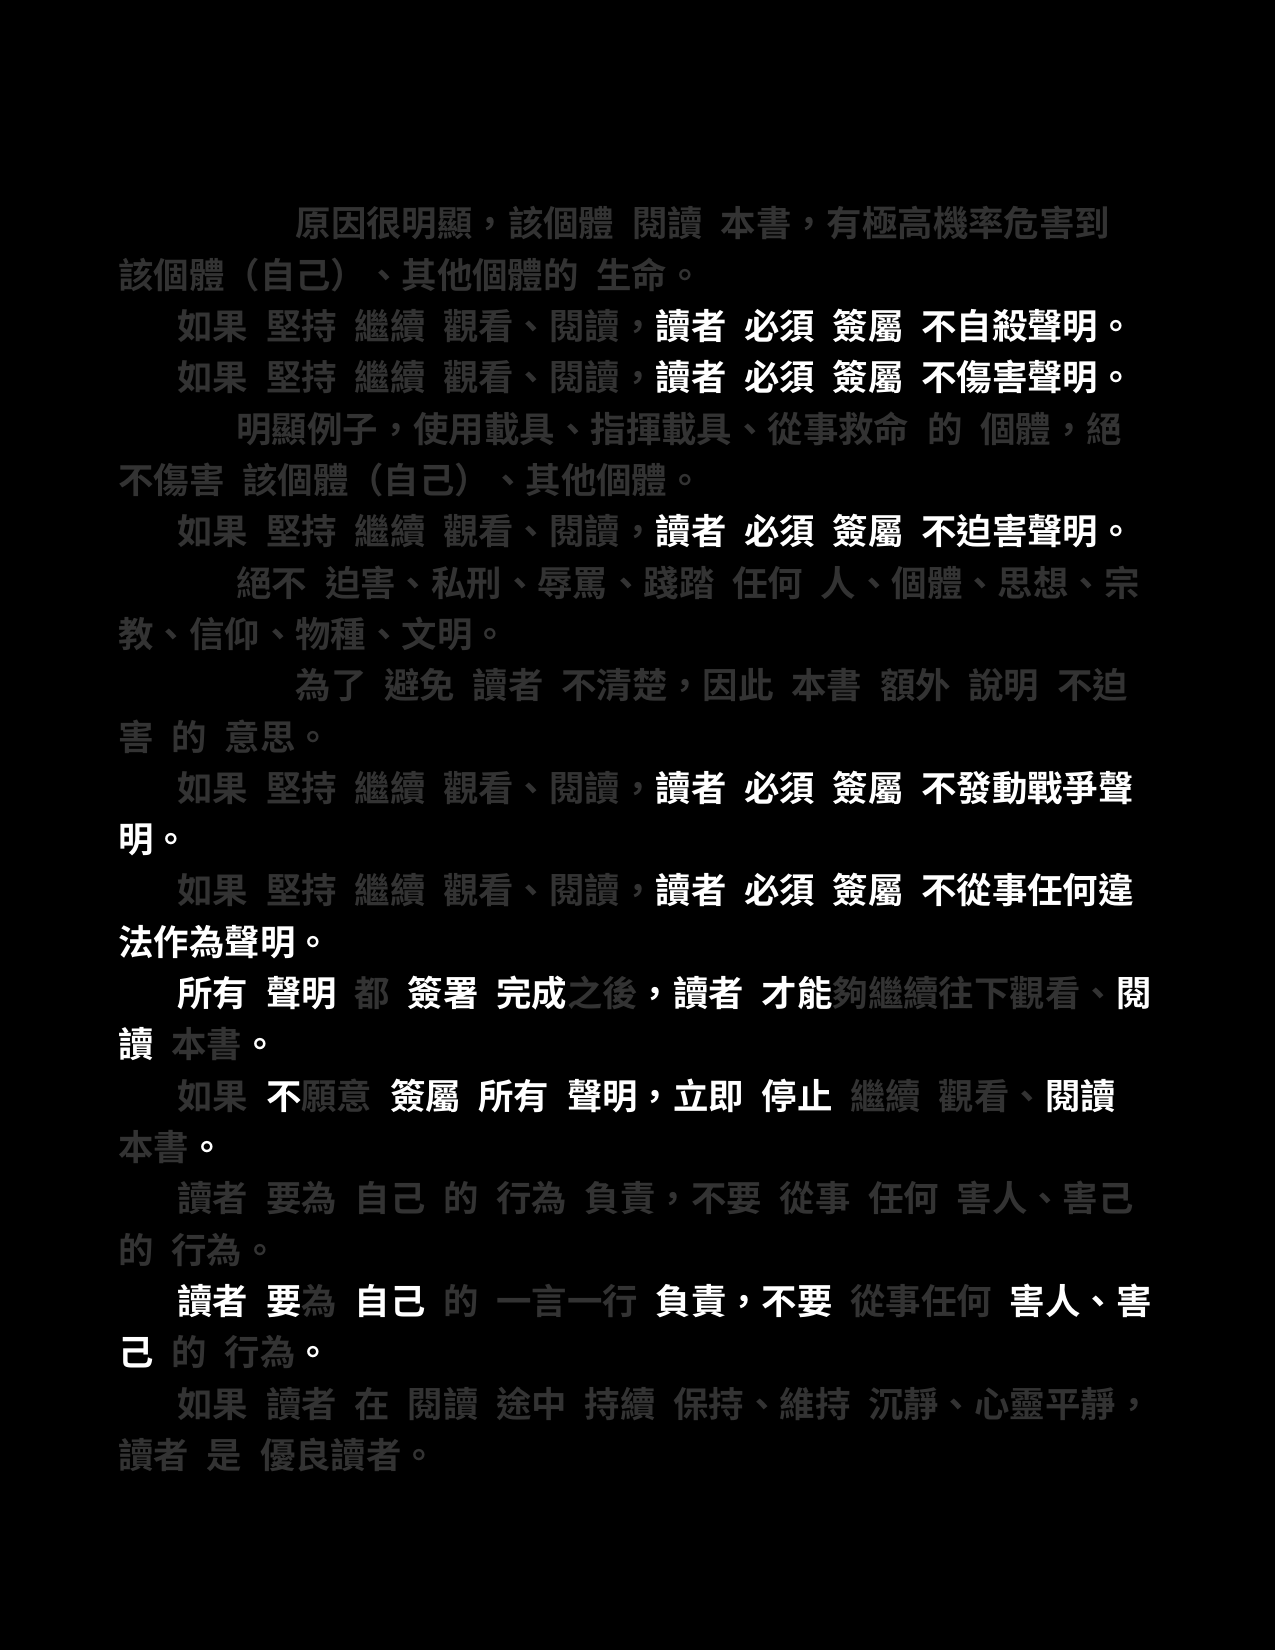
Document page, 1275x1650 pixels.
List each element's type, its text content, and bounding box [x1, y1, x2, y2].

text 如果 堅持 繼續 觀看、閱讀，讀者 必須 簽屬 不從事任何違法作為聲明。 [118, 863, 1157, 966]
text 絕不 迫害、私刑、辱罵、踐踏 任何 人、個體、思想、宗教、信仰、物種、文明。 [118, 555, 1157, 658]
text 如果 堅持 繼續 觀看、閱讀，讀者 必須 簽屬 不迫害聲明。 [118, 504, 1157, 555]
text 明顯例子，使用載具、指揮載具、從事救命 的 個體，絕不傷害 該個體（自己）、其他個體。 [118, 401, 1157, 504]
text 讀者 要為 自己 的 行為 負責，不要 從事 任何 害人、害己 的 行為。 [118, 1171, 1157, 1273]
text 所有 聲明 都 簽署 完成之後，讀者 才能夠繼續往下觀看、閱讀 本書。 [118, 966, 1157, 1068]
text 如果 不願意 簽屬 所有 聲明，立即 停止 繼續 觀看、閱讀 本書。 [118, 1068, 1157, 1171]
text 如果 讀者 在 閱讀 途中 持續 保持、維持 沉靜、心靈平靜，讀者 是 優良讀者。 [118, 1376, 1157, 1478]
text 如果 堅持 繼續 觀看、閱讀，讀者 必須 簽屬 不發動戰爭聲明。 [118, 760, 1157, 863]
text 讀者 要為 自己 的 一言一行 負責，不要 從事任何 害人、害己 的 行為。 [118, 1273, 1157, 1376]
text 如果 堅持 繼續 觀看、閱讀，讀者 必須 簽屬 不自殺聲明。 [118, 298, 1157, 350]
text 原因很明顯，該個體 閱讀 本書，有極高機率危害到 該個體（自己）、其他個體的 生命。 [118, 196, 1157, 298]
text 為了 避免 讀者 不清楚，因此 本書 額外 說明 不迫害 的 意思。 [118, 658, 1157, 760]
text 如果 堅持 繼續 觀看、閱讀，讀者 必須 簽屬 不傷害聲明。 [118, 350, 1157, 401]
